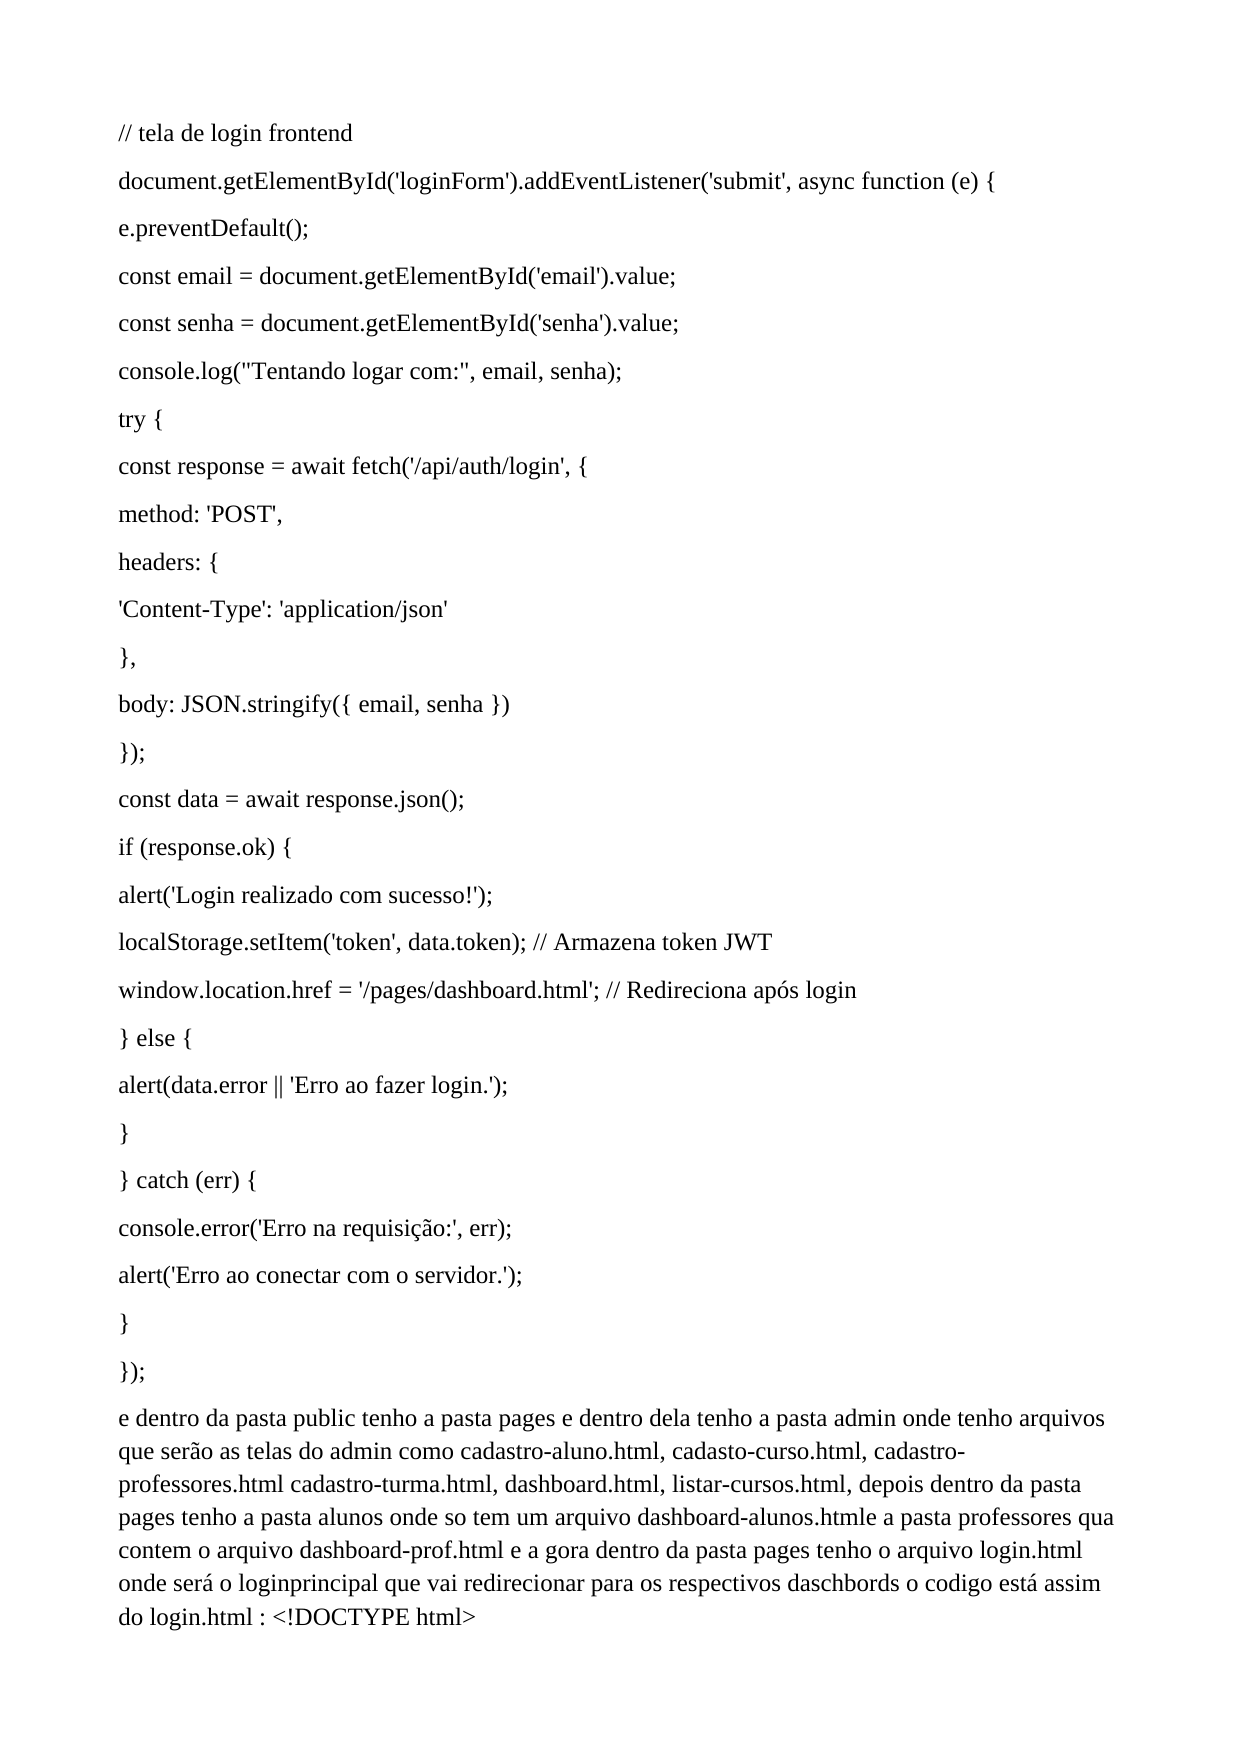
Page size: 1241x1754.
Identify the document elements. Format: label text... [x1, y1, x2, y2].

text alert('Login realizado com sucesso!'); [118, 880, 1122, 908]
text console.log("Tentando logar com:", email, senha); [118, 356, 1122, 385]
text body: JSON.stringify({ email, senha }) [118, 689, 1122, 718]
text // tela de login frontend [118, 118, 1122, 147]
text localStorage.setItem('token', data.token); // Armazena token JWT [118, 927, 1122, 956]
text const senha = document.getElementById('senha').value; [118, 308, 1122, 337]
text alert(data.error || 'Erro ao fazer login.'); [118, 1070, 1122, 1099]
text } [118, 1118, 1122, 1147]
text headers: { [118, 547, 1122, 575]
text try { [118, 404, 1122, 432]
text method: 'POST', [118, 499, 1122, 528]
text if (response.ok) { [118, 832, 1122, 861]
text const response = await fetch('/api/auth/login', { [118, 451, 1122, 480]
text console.error('Erro na requisição:', err); [118, 1213, 1122, 1242]
text } else { [118, 1023, 1122, 1051]
text e dentro da pasta public tenho a pasta pages e dentro dela tenho a pasta admin onde tenho arquivos que serão as telas do admin como cadastro-aluno.html, cadasto-curso.html, cadastro-professores.html cadastro-turma.html, dashboard.html, listar-cursos.html, depois dentro da pasta pages tenho a pasta alunos onde so tem um arquivo dashboard-alunos.htmle a pasta professores qua contem o arquivo dashboard-prof.html e a gora dentro da pasta pages tenho o arquivo login.html onde será o loginprincipal que vai redirecionar para os respectivos daschbords o codigo está assim do login.html : <!DOCTYPE html> [118, 1403, 1122, 1630]
text const data = await response.json(); [118, 784, 1122, 813]
text }, [118, 642, 1122, 671]
text }); [118, 737, 1122, 766]
text } [118, 1308, 1122, 1337]
text alert('Erro ao conectar com o servidor.'); [118, 1261, 1122, 1289]
text }); [118, 1356, 1122, 1384]
text document.getElementById('loginForm').addEventListener('submit', async function (e) { [118, 166, 1122, 194]
text window.location.href = '/pages/dashboard.html'; // Redireciona após login [118, 975, 1122, 1004]
text const email = document.getElementById('email').value; [118, 261, 1122, 290]
text 'Content-Type': 'application/json' [118, 594, 1122, 623]
text e.preventDefault(); [118, 213, 1122, 242]
text } catch (err) { [118, 1165, 1122, 1194]
